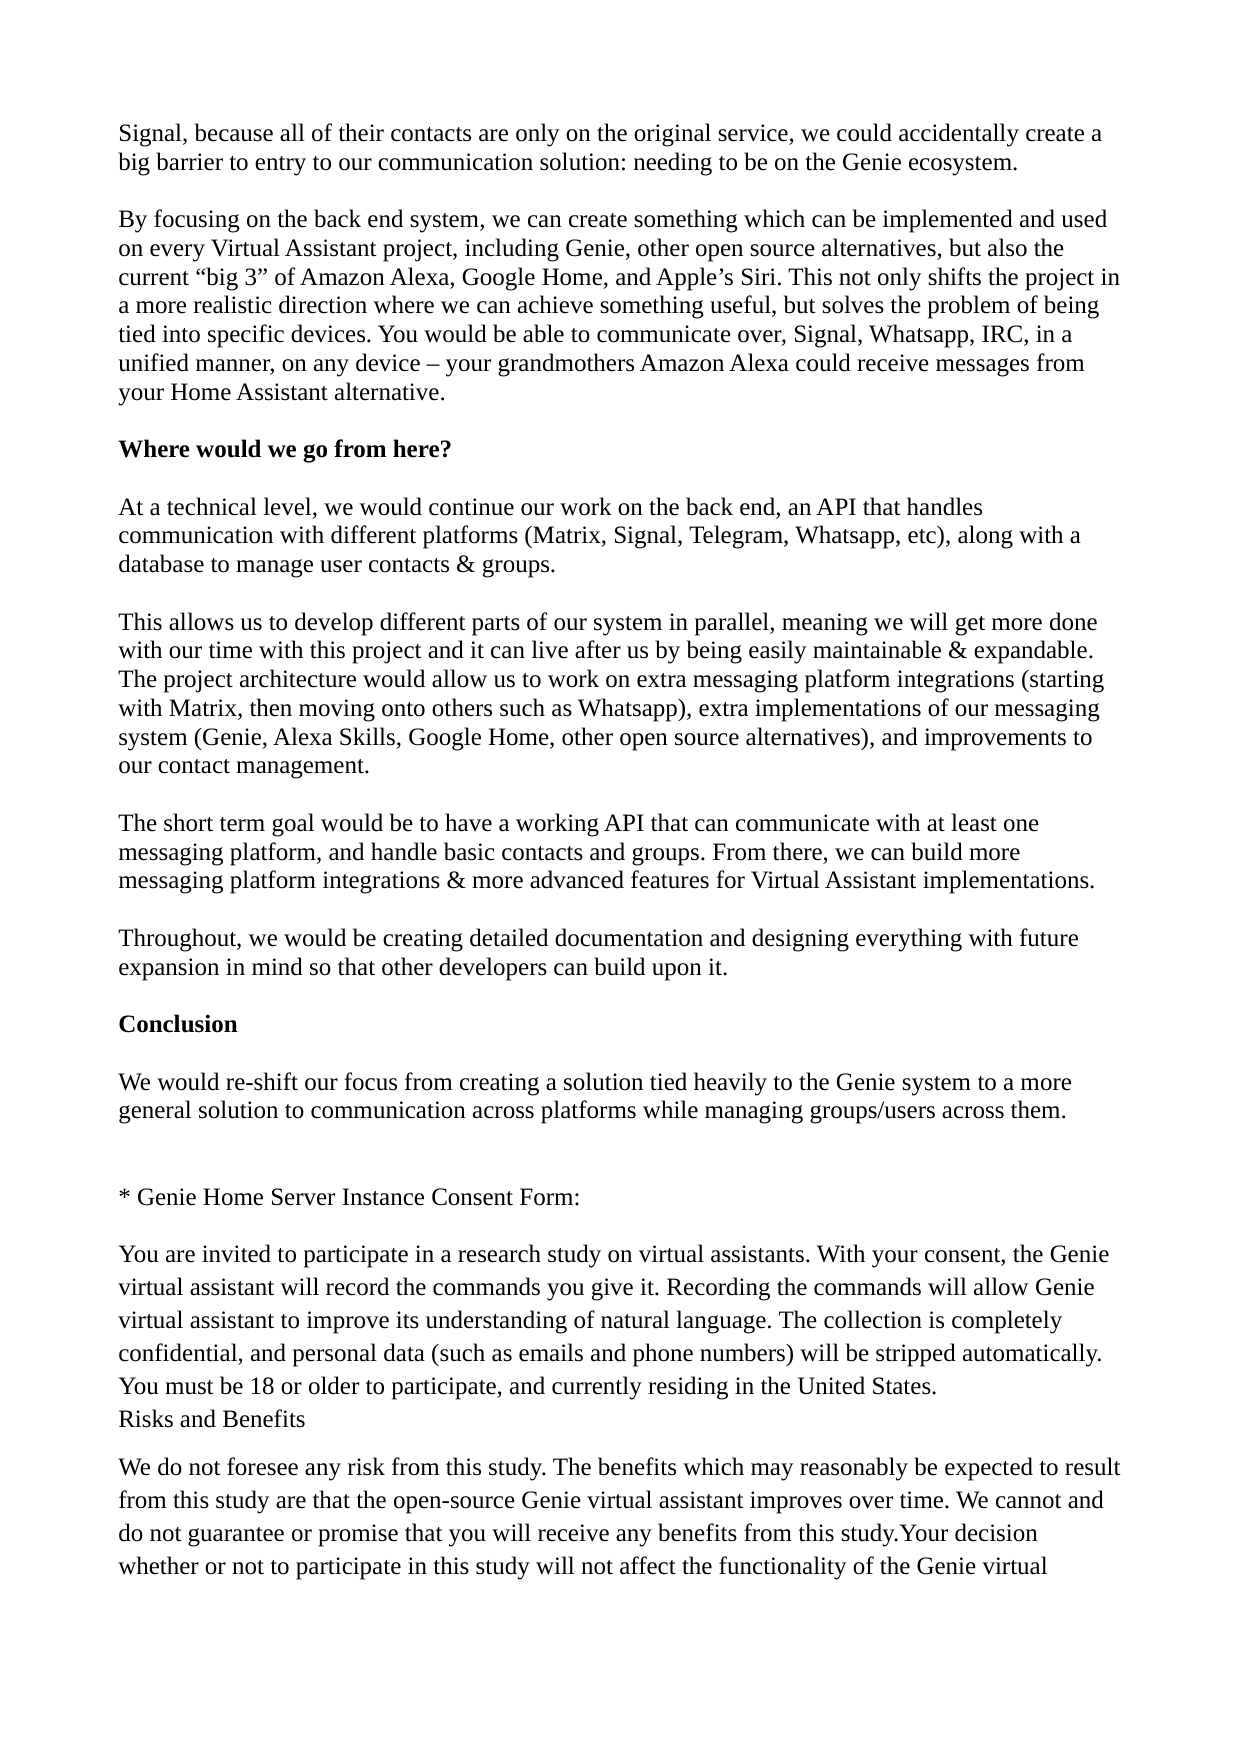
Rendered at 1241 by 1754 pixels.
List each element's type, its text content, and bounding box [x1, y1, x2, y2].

text Where would we go from here? [118, 434, 1122, 463]
text Signal, because all of their contacts are only on the original service, we could accidentally create a big barrier to entry to our communication solution: needing to be on the Genie ecosystem. [118, 118, 1122, 176]
text By focusing on the back end system, we can create something which can be implemented and used on every Virtual Assistant project, including Genie, other open source alternatives, but also the current “big 3” of Amazon Alexa, Google Home, and Apple’s Siri. This not only shifts the project in a more realistic direction where we can achieve something useful, but solves the problem of being tied into specific devices. You would be able to communicate over, Signal, Whatsapp, IRC, in a unified manner, on any device – your grandmothers Amazon Alexa could receive messages from your Home Assistant alternative. [118, 204, 1122, 406]
text This allows us to develop different parts of our system in parallel, meaning we will get more done with our time with this project and it can live after us by being easily maintainable & expandable. The project architecture would allow us to work on extra messaging platform integrations (starting with Matrix, then moving onto others such as Whatsapp), extra implementations of our messaging system (Genie, Alexa Skills, Google Home, other open source alternatives), and improvements to our contact management. [118, 607, 1122, 779]
text We do not foresee any risk from this study. The benefits which may reasonably be expected to result from this study are that the open-source Genie virtual assistant improves over time. We cannot and do not guarantee or promise that you will receive any benefits from this study.Your decision whether or not to participate in this study will not affect the functionality of the Genie virtual [118, 1452, 1122, 1580]
text Throughout, we would be creating detailed documentation and designing everything with future expansion in mind so that other developers can build upon it. [118, 923, 1122, 981]
text Conclusion [118, 1009, 1122, 1038]
text * Genie Home Server Instance Consent Form: [118, 1182, 1122, 1211]
text The short term goal would be to have a working API that can communicate with at least one messaging platform, and handle basic contacts and groups. From there, we can build more messaging platform integrations & more advanced features for Virtual Assistant implementations. [118, 808, 1122, 894]
text At a technical level, we would continue our work on the back end, an API that handles communication with different platforms (Matrix, Signal, Telegram, Whatsapp, etc), along with a database to manage user contacts & groups. [118, 492, 1122, 578]
text We would re-shift our focus from creating a solution tied heavily to the Genie system to a more general solution to communication across platforms while managing groups/users across them. [118, 1067, 1122, 1124]
text You are invited to participate in a research study on virtual assistants. With your consent, the Genie virtual assistant will record the commands you give it. Recording the commands will allow Genie virtual assistant to improve its understanding of natural language. The collection is completely confidential, and personal data (such as emails and phone numbers) will be stripped automatically. You must be 18 or older to participate, and currently residing in the United States. Risks and Benefits [118, 1239, 1122, 1433]
